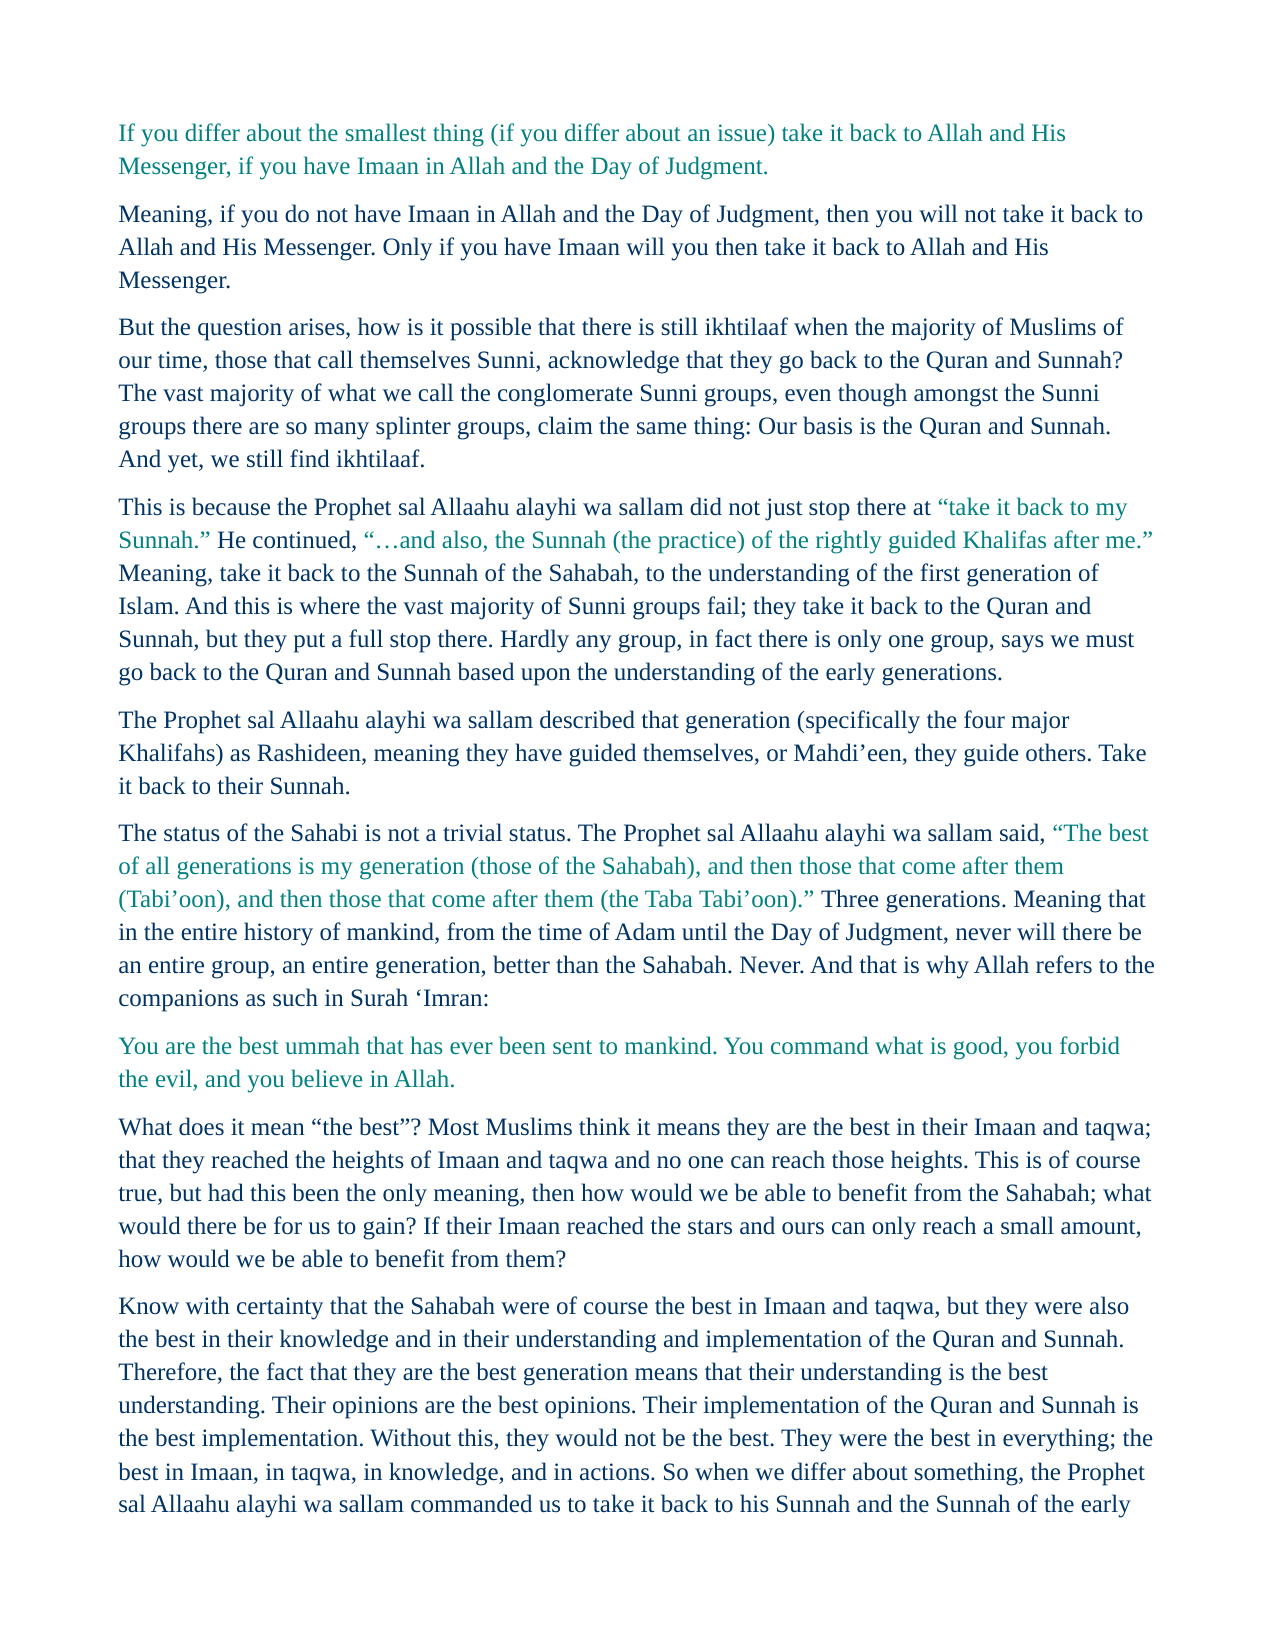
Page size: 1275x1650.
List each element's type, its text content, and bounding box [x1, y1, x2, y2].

text This is because the Prophet sal Allaahu alayhi wa sallam did not just stop there at “take it back to my Sunnah.” He continued, “…and also, the Sunnah (the practice) of the rightly guided Khalifas after me.” Meaning, take it back to the Sunnah of the Sahabah, to the understanding of the first generation of Islam. And this is where the vast majority of Sunni groups fail; they take it back to the Quran and Sunnah, but they put a full stop there. Hardly any group, in fact there is only one group, says we must go back to the Quran and Sunnah based upon the understanding of the early generations. [118, 492, 1157, 686]
text But the question arises, how is it possible that there is still ikhtilaaf when the majority of Muslims of our time, those that call themselves Sunni, acknowledge that they go back to the Quran and Sunnah? The vast majority of what we call the conglomerate Sunni groups, even though amongst the Sunni groups there are so many splinter groups, claim the same thing: Our basis is the Quran and Sunnah. And yet, we still find ikhtilaaf. [118, 312, 1157, 473]
text If you differ about the smallest thing (if you differ about an issue) take it back to Allah and His Messenger, if you have Imaan in Allah and the Day of Judgment. [118, 118, 1157, 180]
text You are the best ummah that has ever been sent to mankind. You command what is good, you forbid the evil, and you believe in Allah. [118, 1031, 1157, 1093]
text The Prophet sal Allaahu alayhi wa sallam described that generation (specifically the four major Khalifahs) as Rashideen, meaning they have guided themselves, or Mahdi’een, they guide others. Take it back to their Sunnah. [118, 705, 1157, 799]
text The status of the Sahabi is not a trivial status. The Prophet sal Allaahu alayhi wa sallam said, “The best of all generations is my generation (those of the Sahabah), and then those that come after them (Tabi’oon), and then those that come after them (the Taba Tabi’oon).” Three generations. Meaning that in the entire history of mankind, from the time of Adam until the Day of Judgment, never will there be an entire group, an entire generation, better than the Sahabah. Never. And that is why Allah refers to the companions as such in Surah ‘Imran: [118, 818, 1157, 1012]
text Meaning, if you do not have Imaan in Allah and the Day of Judgment, then you will not take it back to Allah and His Messenger. Only if you have Imaan will you then take it back to Allah and His Messenger. [118, 199, 1157, 293]
text What does it mean “the best”? Most Muslims think it means they are the best in their Imaan and taqwa; that they reached the heights of Imaan and taqwa and no one can reach those heights. This is of course true, but had this been the only meaning, then how would we be able to benefit from the Sahabah; what would there be for us to gain? If their Imaan reached the stars and ours can only reach a small amount, how would we be able to benefit from them? [118, 1112, 1157, 1273]
text Know with certainty that the Sahabah were of course the best in Imaan and taqwa, but they were also the best in their knowledge and in their understanding and implementation of the Quran and Sunnah. Therefore, the fact that they are the best generation means that their understanding is the best understanding. Their opinions are the best opinions. Their implementation of the Quran and Sunnah is the best implementation. Without this, they would not be the best. They were the best in everything; the best in Imaan, in taqwa, in knowledge, and in actions. So when we differ about something, the Prophet sal Allaahu alayhi wa sallam commanded us to take it back to his Sunnah and the Sunnah of the early [118, 1291, 1157, 1518]
